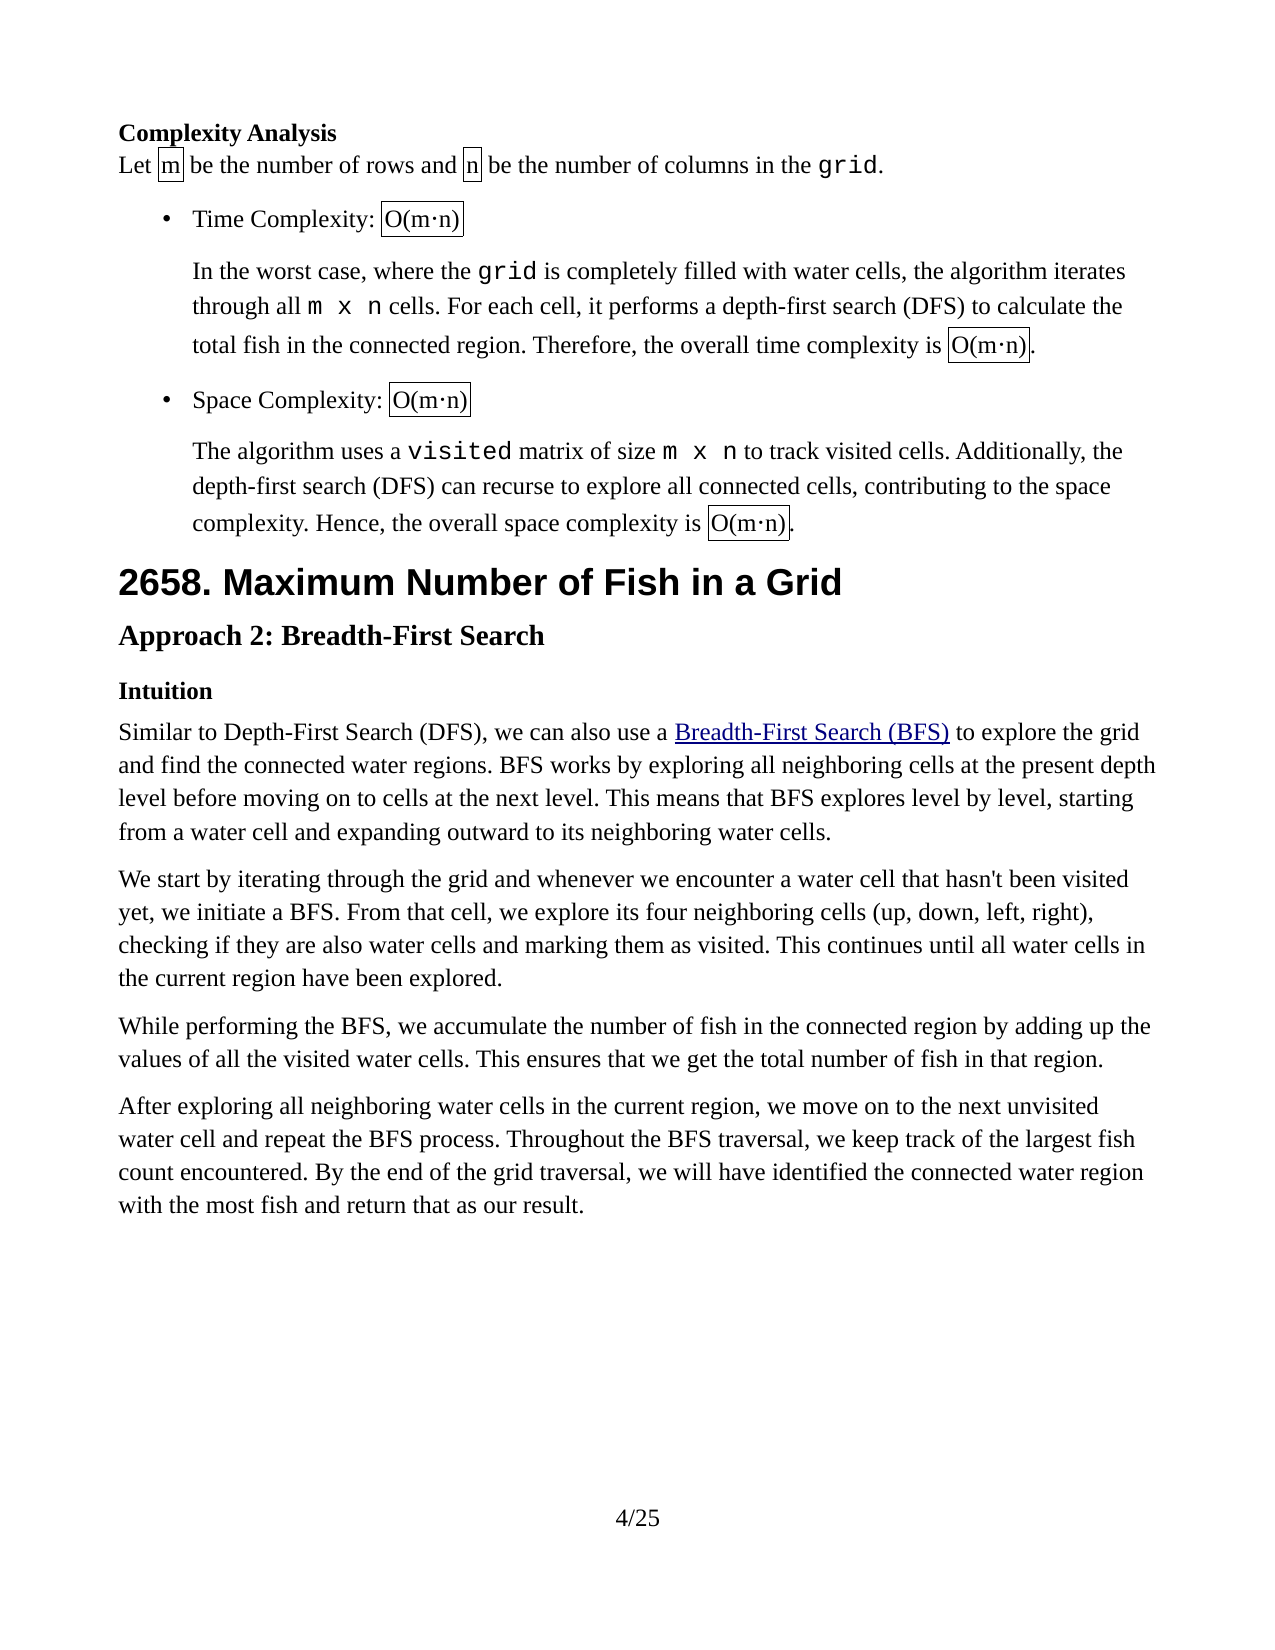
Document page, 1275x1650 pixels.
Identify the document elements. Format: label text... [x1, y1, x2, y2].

subtitle Intuition [118, 676, 1157, 705]
text Let [118, 147, 158, 182]
list In the worst case, where the grid is completely filled with water cells, the algorithm iterates through all m x n cells. For each cell, it performs a depth-first search (DFS) to calculate the total fish in the connected region. Therefore, the overall time complexity is O(m⋅n). [162, 256, 1157, 362]
text We start by iterating through the grid and whenever we encounter a water cell that hasn't been visited yet, we initiate a BFS. From that cell, we explore its four neighboring cells (up, down, left, right), checking if they are also water cells and marking them as visited. This continues until all water cells in the current region have been explored. [118, 864, 1157, 992]
subtitle Complexity Analysis [118, 118, 1157, 147]
text While performing the BFS, we accumulate the number of fish in the connected region by adding up the values of all the visited water cells. This ensures that we get the total number of fish in that region. [118, 1011, 1157, 1073]
list The algorithm uses a visited matrix of size m x n to track visited cells. Additionally, the depth-first search (DFS) can recurse to explore all connected cells, contributing to the space complexity. Hence, the overall space complexity is O(m⋅n). [162, 436, 1157, 540]
list [464, 201, 1157, 236]
list Time Complexity: [162, 201, 381, 236]
text Similar to Depth-First Search (DFS), we can also use a Breadth-First Search (BFS) to explore the grid and find the connected water regions. BFS works by exploring all neighboring cells at the present depth level before moving on to cells at the next level. This means that BFS explores level by level, starting from a water cell and expanding outward to its neighboring water cells. [118, 717, 1157, 845]
text m [159, 148, 183, 181]
list Space Complexity: [162, 382, 389, 417]
list O(m⋅n) [382, 202, 463, 236]
text After exploring all neighboring water cells in the current region, we move on to the next unvisited water cell and repeat the BFS process. Throughout the BFS traversal, we keep track of the largest fish count encountered. By the end of the grid traversal, we will have identified the connected water region with the most fish and return that as our result. [118, 1091, 1157, 1219]
text n [464, 148, 481, 181]
text be the number of rows and [184, 147, 463, 182]
list O(m⋅n) [390, 383, 470, 416]
text be the number of columns in the grid. [482, 147, 1157, 182]
list [471, 382, 1157, 417]
subtitle 2658. Maximum Number of Fish in a Grid [118, 560, 1157, 603]
subtitle Approach 2: Breadth-First Search [118, 618, 1157, 651]
